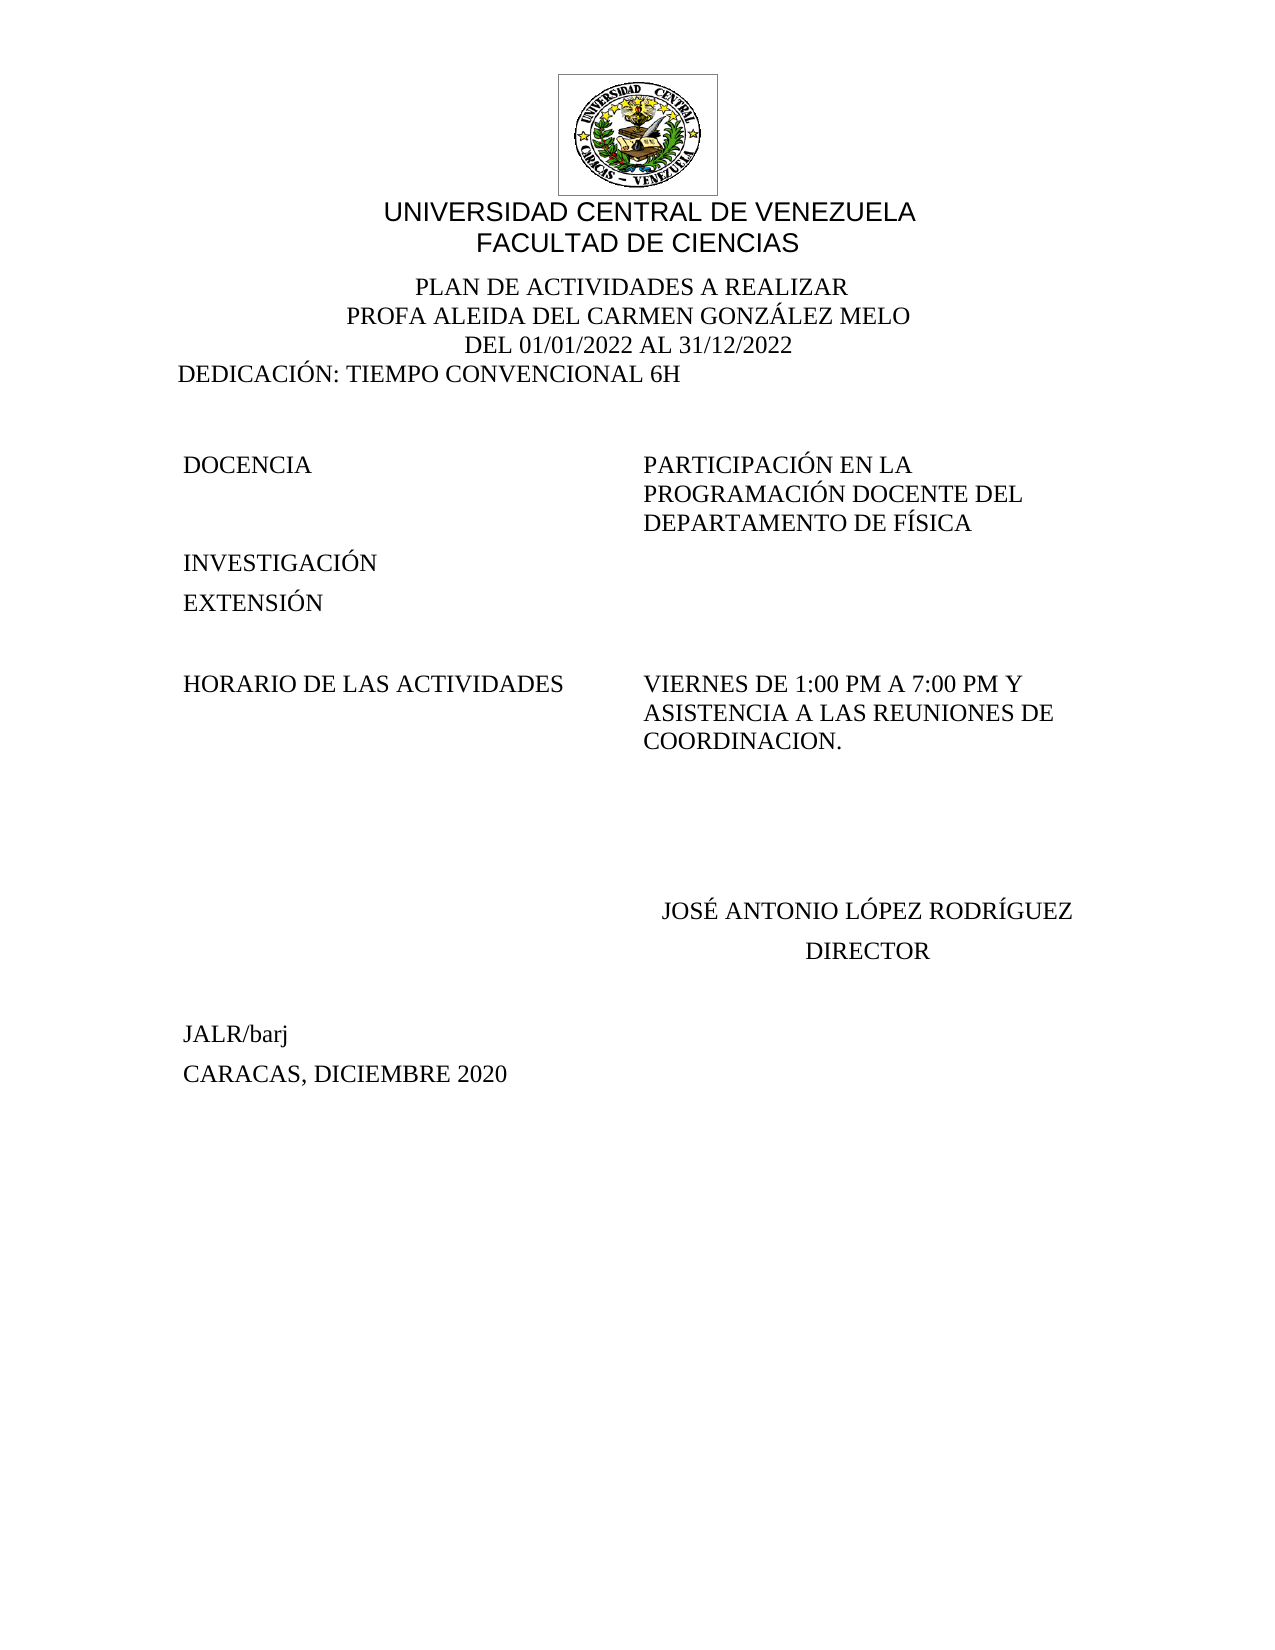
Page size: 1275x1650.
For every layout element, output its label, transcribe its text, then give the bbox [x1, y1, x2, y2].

table_cell JALR/barj [177, 1014, 637, 1054]
table_cell DIRECTOR [638, 930, 1098, 1014]
table_cell investigación [177, 543, 637, 583]
table_cell CARACAS, diciembre 2020 [177, 1054, 637, 1094]
table_cell [177, 930, 637, 1014]
table_cell extensión [177, 583, 637, 623]
table_cell [177, 623, 637, 663]
table_cell [638, 583, 1098, 623]
table_cell VIERNES DE 1:00 PM A 7:00 PM Y ASISTENCIA A LAS REUNIONES DE COORDINACION. [638, 663, 1098, 761]
text PLAN DE ACTIVIDADES A REALIZAR [177, 272, 1086, 301]
table_cell [638, 543, 1098, 583]
table_cell HORARIO DE LAS ACTIVIDADES [177, 663, 637, 761]
table_header PARTICIPACIÓN EN LA PROGRAMACIÓN DOCENTE DEL DEPARTAMENTO DE FÍSICA [638, 445, 1098, 543]
text dedicación: Tiempo Convencional 6H [177, 359, 1086, 387]
table_header DOCENCIA [177, 445, 637, 543]
table_header [177, 847, 637, 930]
text DEL 01/01/2022 al 31/12/2022 [177, 330, 1086, 359]
table_header JOSÉ ANTONIO LÓPEZ RODRÍGUEZ [638, 847, 1098, 930]
table_cell [638, 1014, 1098, 1054]
table_cell [638, 1054, 1098, 1094]
text PROFA Aleida del Carmen González Melo [177, 301, 1086, 330]
table_cell [638, 623, 1098, 663]
